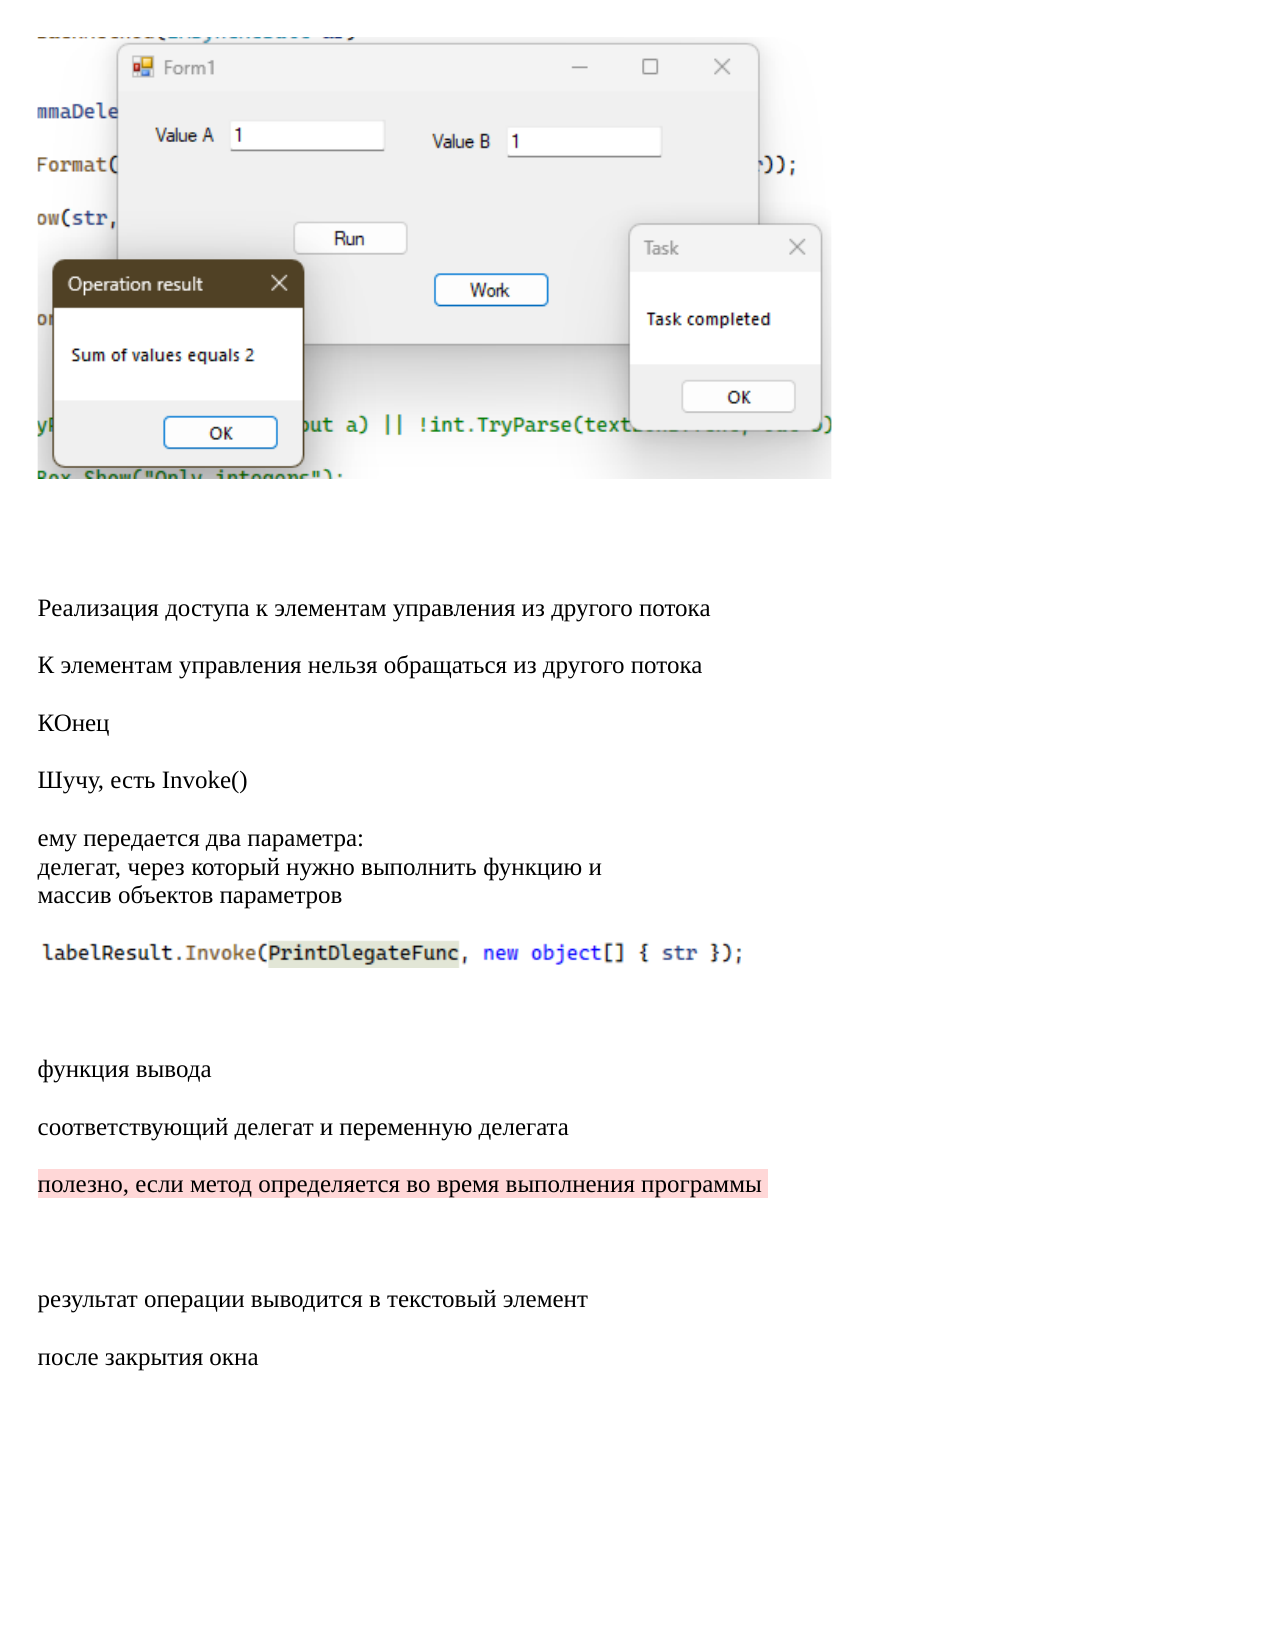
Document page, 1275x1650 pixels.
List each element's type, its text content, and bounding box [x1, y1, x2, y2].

text результат операции выводится в текстовый элемент [37, 1284, 1237, 1313]
text функция вывода [37, 1054, 1237, 1083]
text полезно, если метод определяется во время выполнения программы [37, 1169, 1237, 1198]
picture [37, 938, 755, 968]
text КОнец [37, 708, 1237, 737]
text делегат, через который нужно выполнить функцию и [37, 852, 1237, 881]
text Шучу, есть Invoke() [37, 766, 1237, 794]
picture [37, 37, 832, 479]
text ему передается два параметра: [37, 823, 1237, 852]
text Реализация доступа к элементам управления из другого потока [37, 593, 1237, 622]
text К элементам управления нельзя обращаться из другого потока [37, 651, 1237, 679]
text соответствующий делегат и переменную делегата [37, 1112, 1237, 1140]
text после закрытия окна [37, 1342, 1237, 1370]
text массив объектов параметров [37, 881, 1237, 909]
